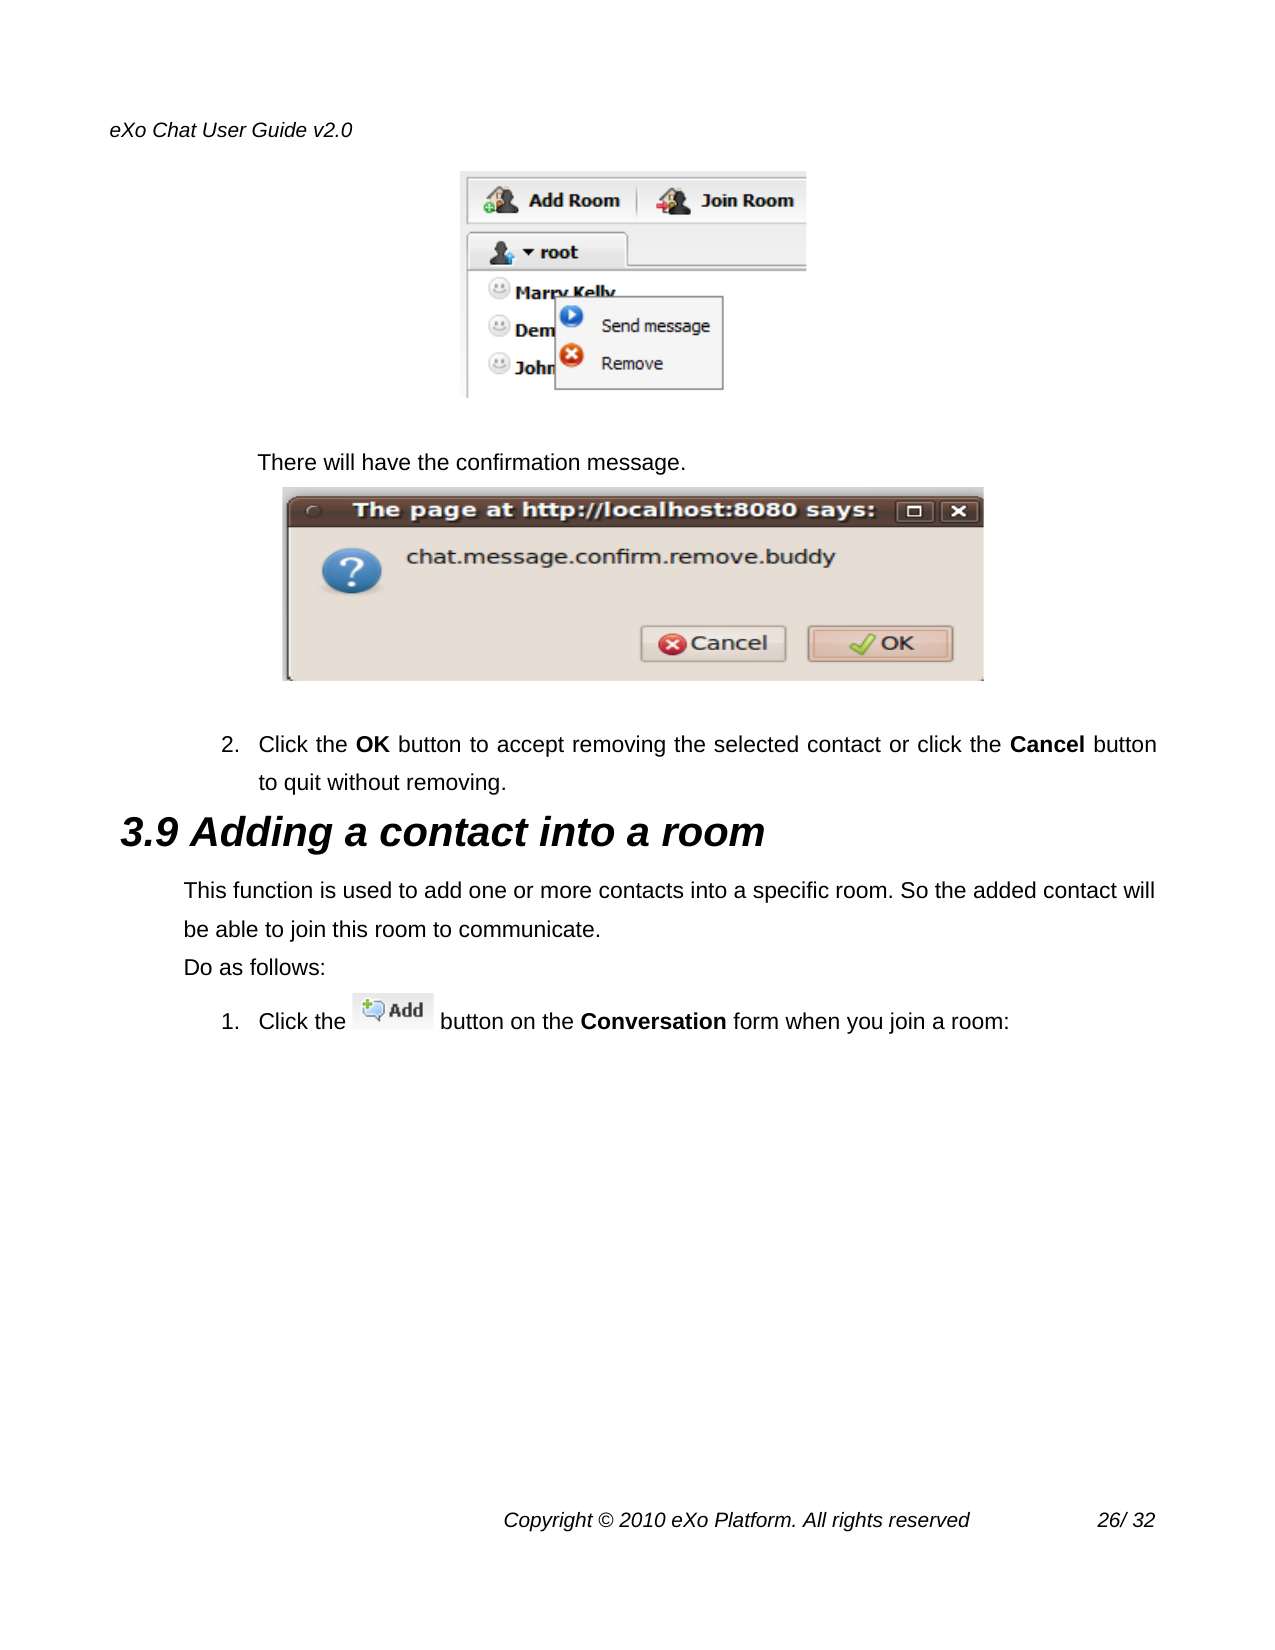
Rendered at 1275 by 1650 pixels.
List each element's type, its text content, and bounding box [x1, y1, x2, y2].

text This function is used to add one or more contacts into a specific room. So the added contact will be able to join this room to communicate. [183, 878, 1157, 942]
picture [459, 171, 807, 398]
picture [352, 993, 434, 1030]
list Click the button on the Conversation form when you join a room: [221, 993, 1157, 1034]
subtitle Adding a contact into a room [120, 808, 1157, 855]
picture [282, 487, 984, 681]
text There will have the confirmation message. [257, 449, 1157, 475]
list Click the OK button to accept removing the selected contact or click the Cancel button to quit without removing. [221, 731, 1157, 796]
text Do as follows: [183, 955, 1157, 981]
